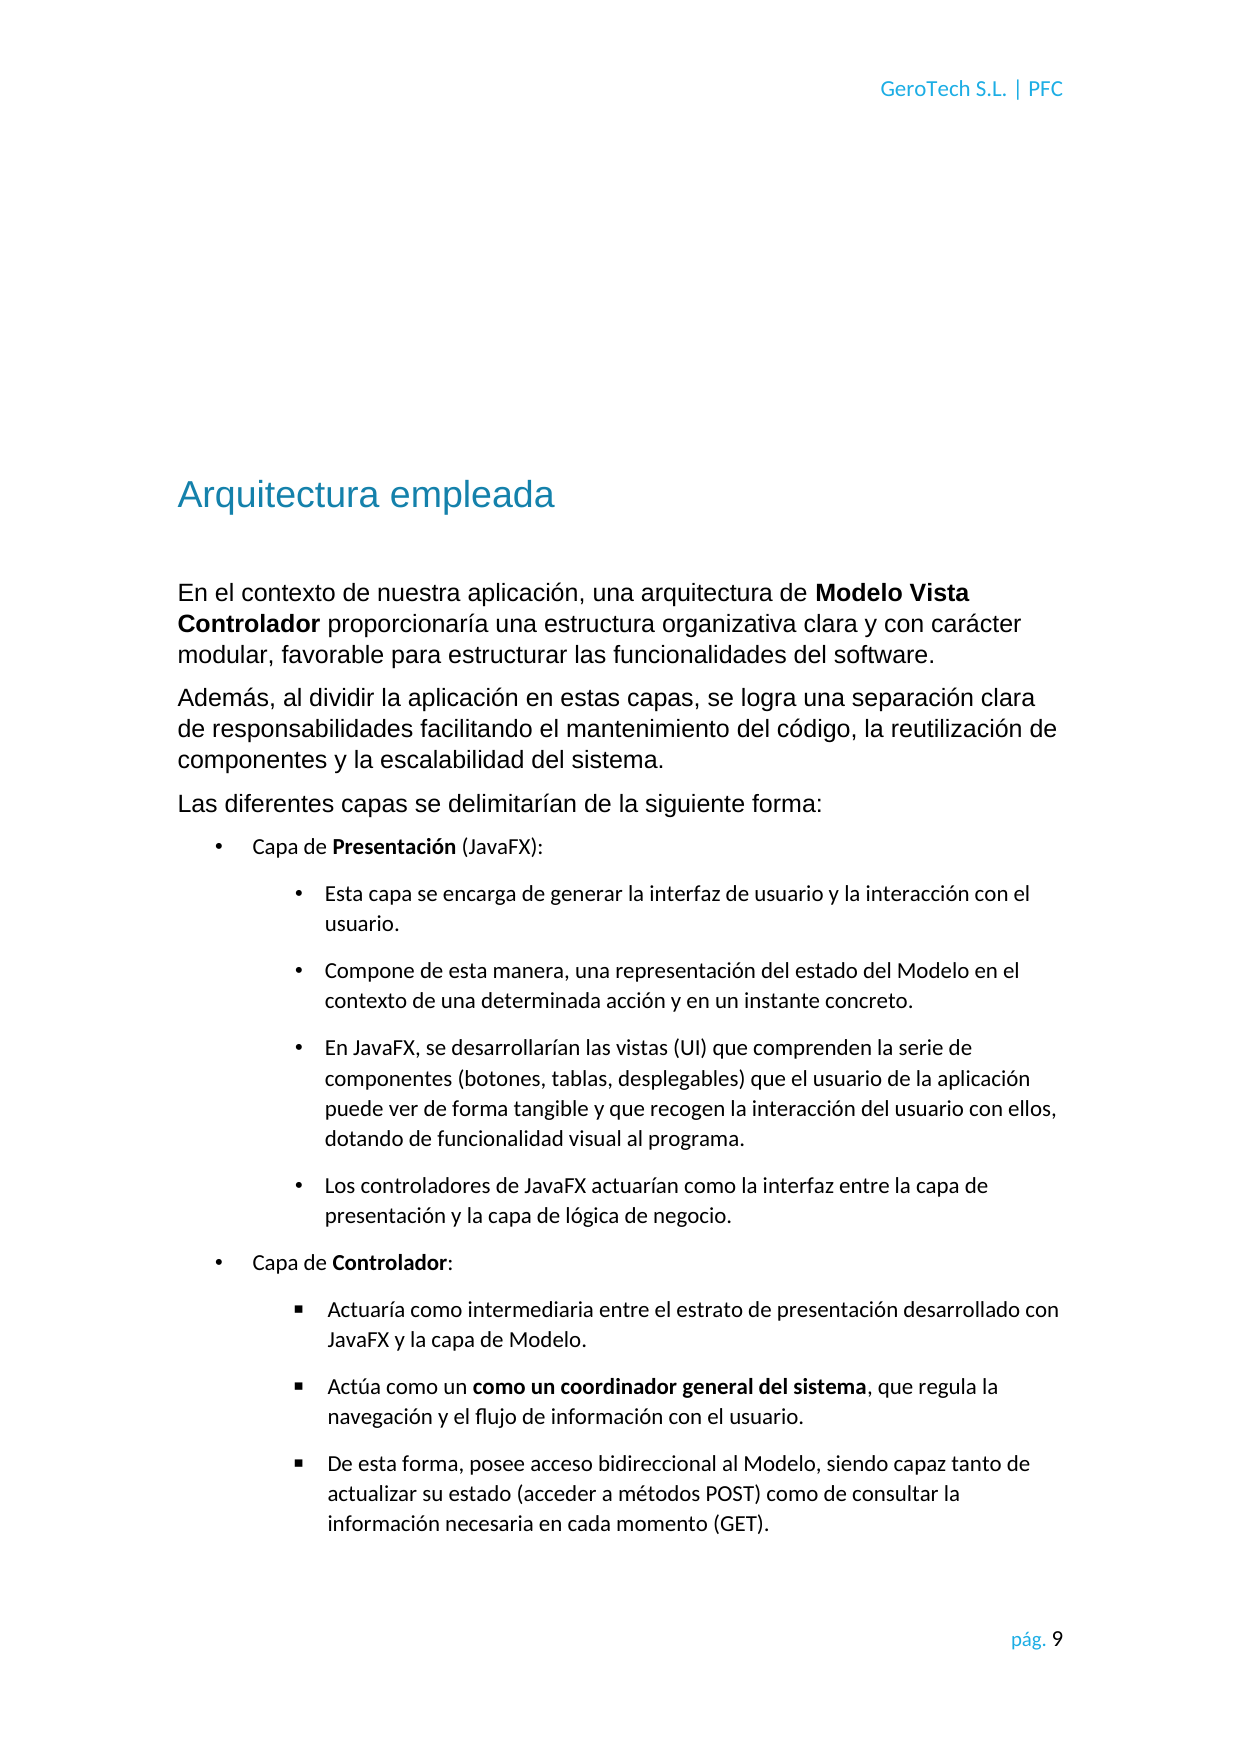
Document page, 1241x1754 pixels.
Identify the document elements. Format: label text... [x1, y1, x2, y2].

list Compone de esta manera, una representación del estado del Modelo en el contexto de una determinada acción y en un instante concreto. [295, 956, 1063, 1015]
list Los controladores de JavaFX actuarían como la interfaz entre la capa de presentación y la capa de lógica de negocio. [295, 1171, 1063, 1229]
text Además, al dividir la aplicación en estas capas, se logra una separación clara de responsabilidades facilitando el mantenimiento del código, la reutilización de componentes y la escalabilidad del sistema. [177, 683, 1063, 774]
text En el contexto de nuestra aplicación, una arquitectura de Modelo Vista Controlador proporcionaría una estructura organizativa clara y con carácter modular, favorable para estructurar las funcionalidades del software. [177, 578, 1063, 668]
list Actuaría como intermediaria entre el estrato de presentación desarrollado con JavaFX y la capa de Modelo. [290, 1295, 1063, 1353]
list En JavaFX, se desarrollarían las vistas (UI) que comprenden la serie de componentes (botones, tablas, desplegables) que el usuario de la aplicación puede ver de forma tangible y que recogen la interacción del usuario con ellos, dotando de funcionalidad visual al programa. [295, 1033, 1063, 1152]
list Capa de Presentación (JavaFX): [215, 832, 1063, 861]
list Capa de Controlador: [215, 1248, 1063, 1276]
list Esta capa se encarga de generar la interfaz de usuario y la interacción con el usuario. [295, 879, 1063, 938]
text Las diferentes capas se delimitarían de la siguiente forma: [177, 789, 1063, 818]
list De esta forma, posee acceso bidireccional al Modelo, siendo capaz tanto de actualizar su estado (acceder a métodos POST) como de consultar la información necesaria en cada momento (GET). [290, 1449, 1063, 1538]
list Actúa como un como un coordinador general del sistema, que regula la navegación y el flujo de información con el usuario. [290, 1372, 1063, 1430]
subtitle Arquitectura empleada [177, 472, 1063, 515]
